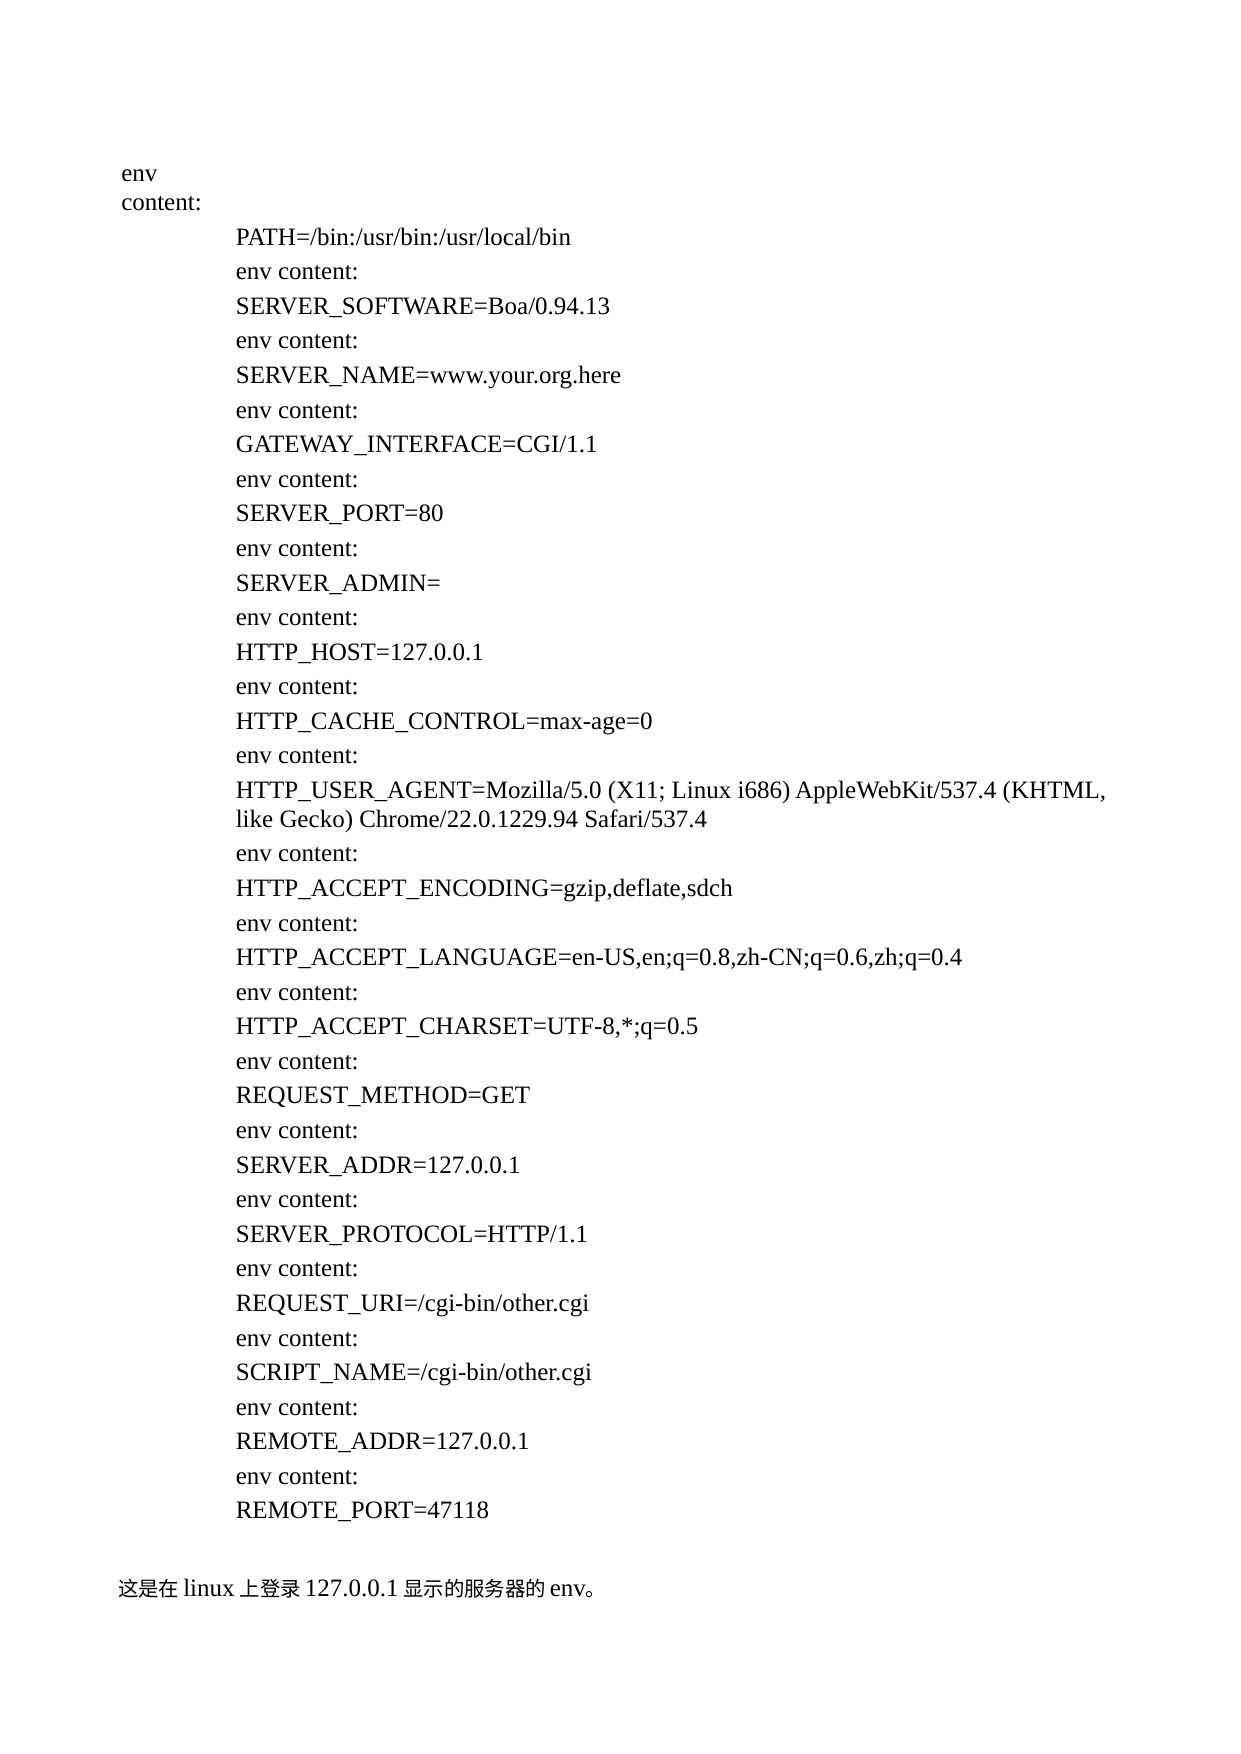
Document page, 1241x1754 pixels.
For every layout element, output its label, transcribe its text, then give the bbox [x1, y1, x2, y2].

table_cell [118, 288, 233, 323]
table_header [233, 156, 1122, 219]
table_cell env content: [233, 836, 1122, 870]
table_cell [118, 1354, 233, 1389]
table_cell [118, 1389, 233, 1423]
table_cell env content: [233, 905, 1122, 939]
table_cell env content: [233, 461, 1122, 496]
text 这是在linux上登录127.0.0.1显示的服务器的env。 [118, 1565, 1122, 1602]
table_cell [118, 496, 233, 530]
table_cell env content: [233, 669, 1122, 703]
table_cell [118, 939, 233, 974]
table_cell [118, 974, 233, 1008]
table_cell SERVER_ADMIN= [233, 565, 1122, 599]
table_cell HTTP_USER_AGENT=Mozilla/5.0 (X11; Linux i686) AppleWebKit/537.4 (KHTML, like Gecko) Chrome/22.0.1229.94 Safari/537.4 [233, 772, 1122, 836]
table_cell [118, 1424, 233, 1458]
table_cell env content: [233, 1251, 1122, 1285]
table_cell HTTP_ACCEPT_CHARSET=UTF-8,*;q=0.5 [233, 1009, 1122, 1043]
table_cell [118, 738, 233, 772]
table_cell env content: [233, 323, 1122, 357]
table_cell [118, 1458, 233, 1493]
table_cell [118, 669, 233, 703]
table_cell env content: [233, 599, 1122, 634]
table_cell [118, 357, 233, 392]
table_cell PATH=/bin:/usr/bin:/usr/local/bin [233, 219, 1122, 253]
table_cell env content: [233, 392, 1122, 426]
table_cell [118, 634, 233, 668]
table_cell REQUEST_URI=/cgi-bin/other.cgi [233, 1285, 1122, 1320]
table_cell [118, 565, 233, 599]
table_cell [118, 1320, 233, 1354]
table_cell [118, 870, 233, 905]
table_cell env content: [233, 1181, 1122, 1216]
table_cell [118, 599, 233, 634]
table_cell [118, 1147, 233, 1181]
table_cell env content: [233, 1112, 1122, 1147]
table_cell [118, 1078, 233, 1112]
table_cell [118, 1493, 233, 1527]
table_cell [118, 392, 233, 426]
table_cell [118, 461, 233, 496]
table_cell env content: [233, 1043, 1122, 1078]
table_cell env content: [233, 254, 1122, 288]
table_cell REMOTE_ADDR=127.0.0.1 [233, 1424, 1122, 1458]
table_cell [118, 254, 233, 288]
table_cell HTTP_CACHE_CONTROL=max-age=0 [233, 703, 1122, 738]
table_cell [118, 905, 233, 939]
table_cell [118, 1285, 233, 1320]
table_cell [118, 530, 233, 565]
table_cell env content: [233, 1458, 1122, 1493]
table_cell [118, 772, 233, 836]
table_cell [118, 703, 233, 738]
table_cell [118, 1181, 233, 1216]
table_header env content: [118, 156, 233, 219]
table_cell REMOTE_PORT=47118 [233, 1493, 1122, 1527]
table_cell env content: [233, 1320, 1122, 1354]
table_cell REQUEST_METHOD=GET [233, 1078, 1122, 1112]
table_cell SERVER_SOFTWARE=Boa/0.94.13 [233, 288, 1122, 323]
table_cell [118, 836, 233, 870]
table_cell env content: [233, 1389, 1122, 1423]
table_cell [118, 1251, 233, 1285]
table_cell SERVER_ADDR=127.0.0.1 [233, 1147, 1122, 1181]
table_cell env content: [233, 738, 1122, 772]
table_cell env content: [233, 530, 1122, 565]
table_cell GATEWAY_INTERFACE=CGI/1.1 [233, 426, 1122, 461]
table_cell HTTP_ACCEPT_LANGUAGE=en-US,en;q=0.8,zh-CN;q=0.6,zh;q=0.4 [233, 939, 1122, 974]
table_cell [118, 1112, 233, 1147]
table_cell [118, 1043, 233, 1078]
table_cell SERVER_PROTOCOL=HTTP/1.1 [233, 1216, 1122, 1251]
table_cell [118, 219, 233, 253]
table_cell HTTP_HOST=127.0.0.1 [233, 634, 1122, 668]
table_cell SERVER_NAME=www.your.org.here [233, 357, 1122, 392]
table_cell SCRIPT_NAME=/cgi-bin/other.cgi [233, 1354, 1122, 1389]
table_cell SERVER_PORT=80 [233, 496, 1122, 530]
table_cell [118, 426, 233, 461]
table_cell HTTP_ACCEPT_ENCODING=gzip,deflate,sdch [233, 870, 1122, 905]
table_cell [118, 1216, 233, 1251]
table_cell [118, 1009, 233, 1043]
table_cell env content: [233, 974, 1122, 1008]
table_cell [118, 323, 233, 357]
